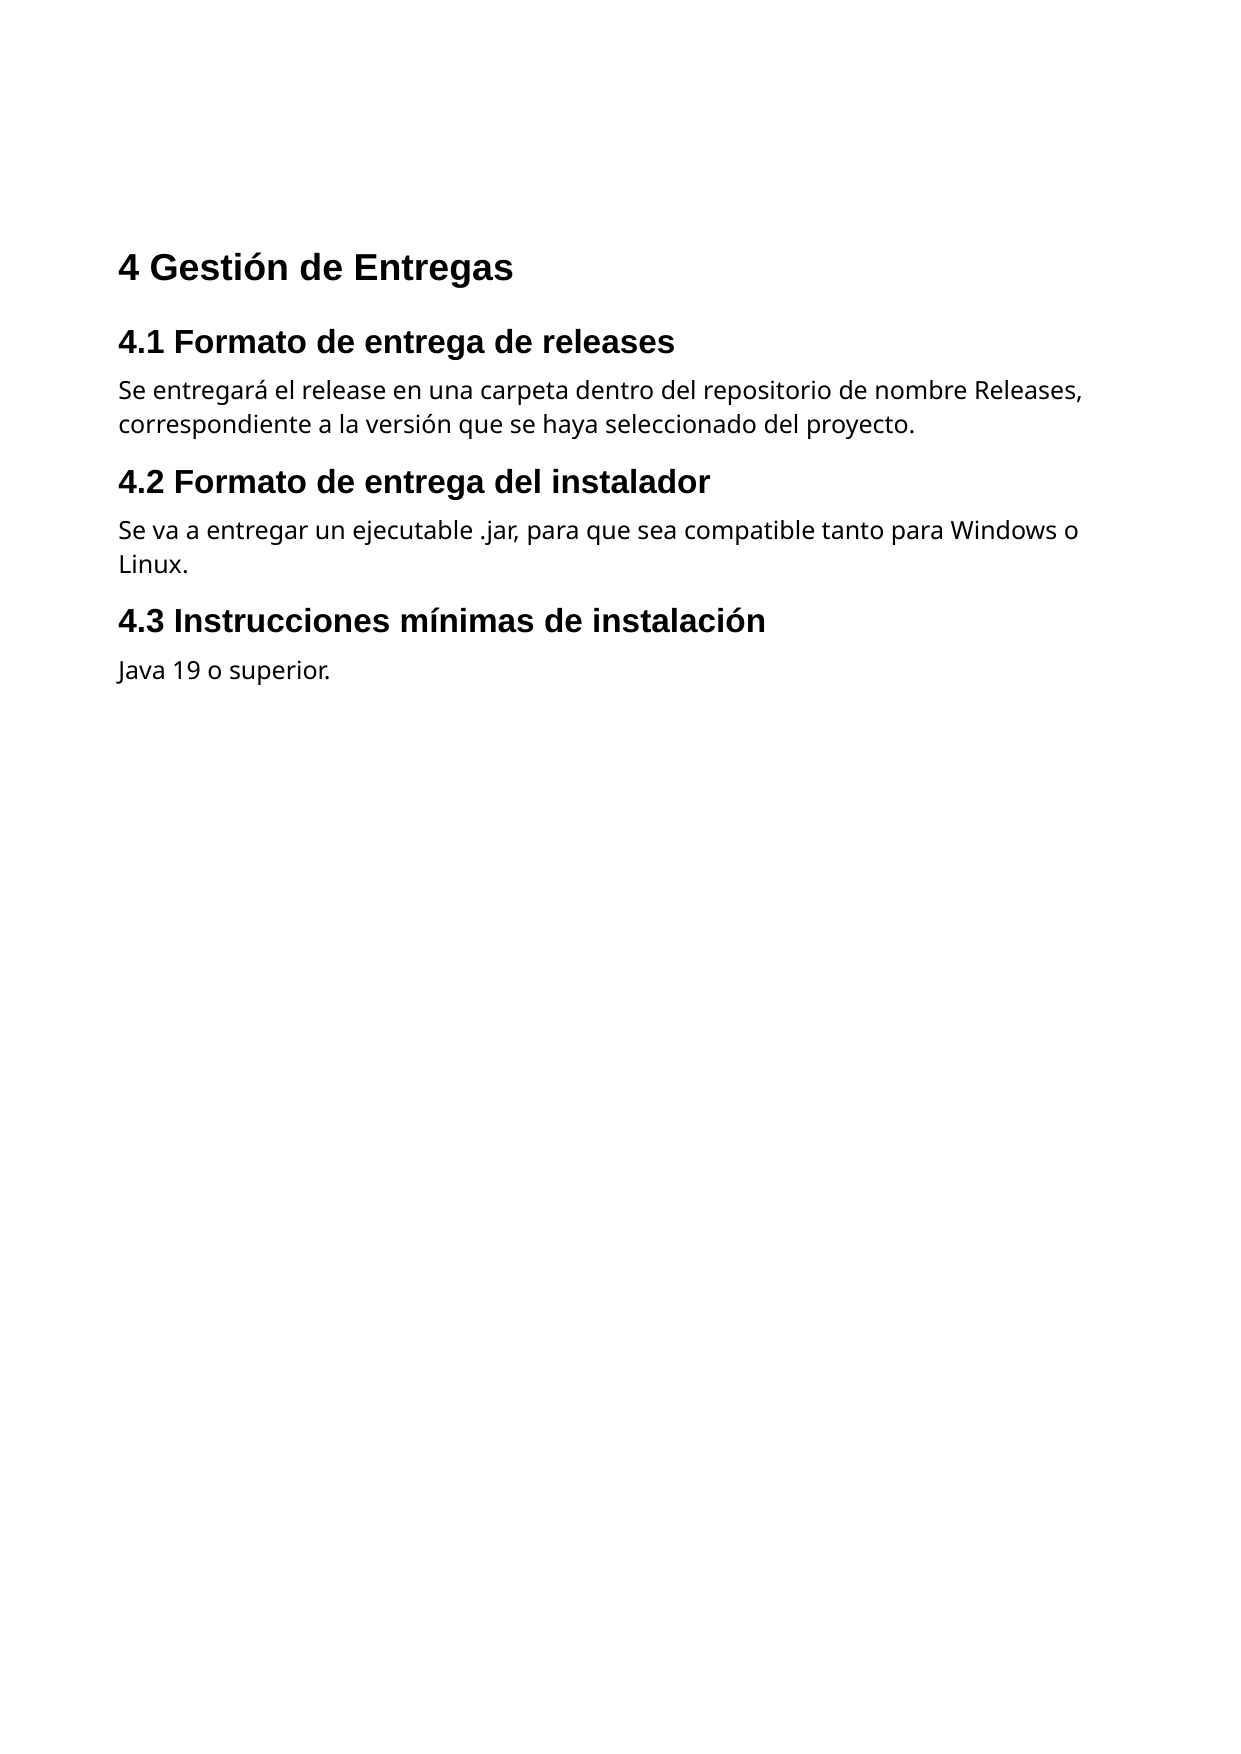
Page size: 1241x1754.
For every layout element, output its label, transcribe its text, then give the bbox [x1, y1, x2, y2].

subtitle 4 Gestión de Entregas [118, 245, 1122, 288]
text Se va a entregar un ejecutable .jar, para que sea compatible tanto para Windows o Linux. [118, 513, 1122, 581]
text Java 19 o superior. [118, 652, 1122, 687]
text Se entregará el release en una carpeta dentro del repositorio de nombre Releases, [118, 373, 1122, 407]
subtitle 4.1 Formato de entrega de releases [118, 322, 1122, 360]
subtitle 4.3 Instrucciones mínimas de instalación [118, 602, 1122, 640]
subtitle 4.2 Formato de entrega del instalador [118, 462, 1122, 500]
text correspondiente a la versión que se haya seleccionado del proyecto. [118, 407, 1122, 441]
